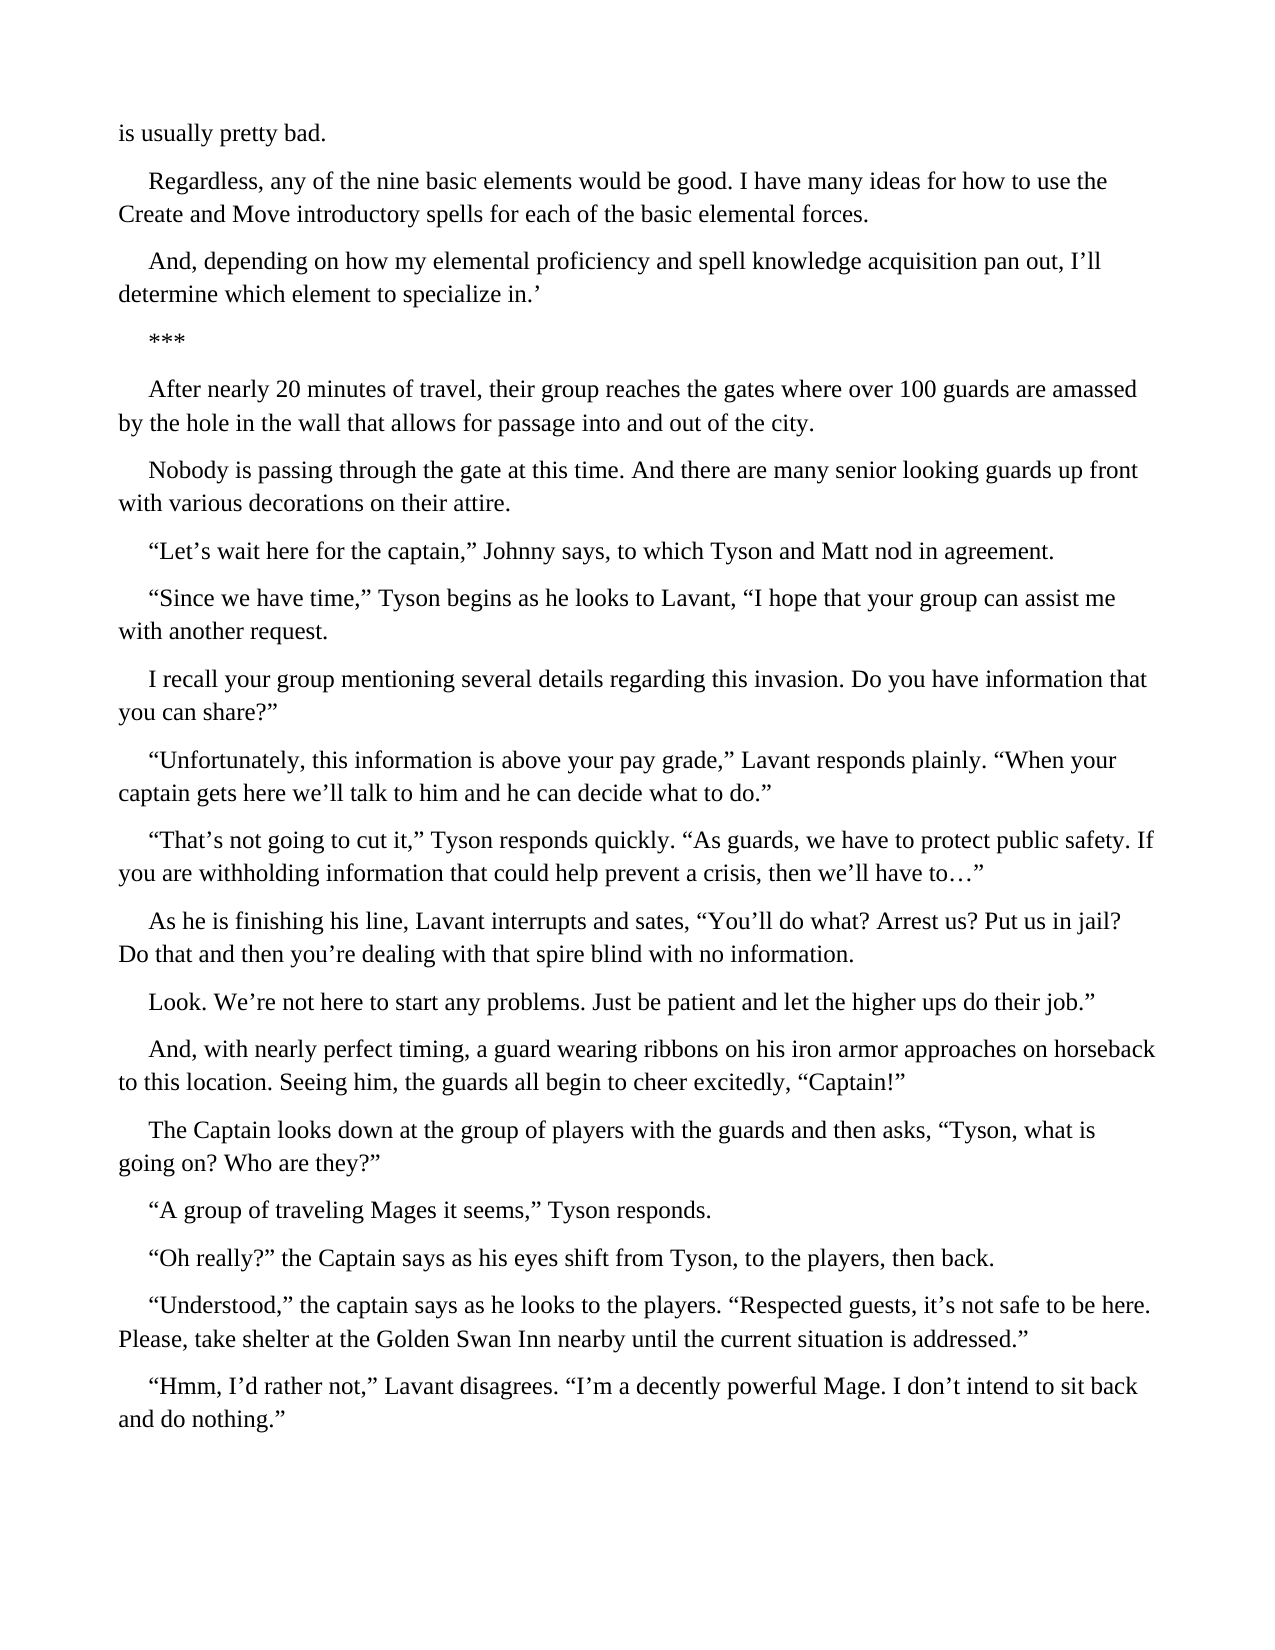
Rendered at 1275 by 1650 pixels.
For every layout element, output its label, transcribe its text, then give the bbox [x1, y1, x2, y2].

text After nearly 20 minutes of travel, their group reaches the gates where over 100 guards are amassed by the hole in the wall that allows for passage into and out of the city. [118, 374, 1157, 436]
text Regardless, any of the nine basic elements would be good. I have many ideas for how to use the Create and Move introductory spells for each of the basic elemental forces. [118, 166, 1157, 227]
text “Since we have time,” Tyson begins as he looks to Lavant, “I hope that your group can assist me with another request. [118, 583, 1157, 645]
text “Oh really?” the Captain says as his eyes shift from Tyson, to the players, then back. [118, 1243, 1157, 1272]
text Look. We’re not here to start any problems. Just be patient and let the higher ups do their job.” [118, 987, 1157, 1015]
text “Let’s wait here for the captain,” Johnny says, to which Tyson and Matt nod in agreement. [118, 536, 1157, 564]
text “A group of traveling Mages it seems,” Tyson responds. [118, 1195, 1157, 1224]
text “Unfortunately, this information is above your pay grade,” Lavant responds plainly. “When your captain gets here we’ll talk to him and he can decide what to do.” [118, 745, 1157, 806]
text As he is finishing his line, Lavant interrupts and sates, “You’ll do what? Arrest us? Put us in jail? Do that and then you’re dealing with that spire blind with no information. [118, 906, 1157, 968]
text “That’s not going to cut it,” Tyson responds quickly. “As guards, we have to protect public safety. If you are withholding information that could help prevent a crisis, then we’ll have to…” [118, 825, 1157, 887]
text is usually pretty bad. [118, 118, 1157, 147]
text And, depending on how my elemental proficiency and spell knowledge acquisition pan out, I’ll determine which element to specialize in.’ [118, 246, 1157, 308]
text Nobody is passing through the gate at this time. And there are many senior looking guards up front with various decorations on their attire. [118, 455, 1157, 517]
text *** [118, 327, 1157, 356]
text “Hmm, I’d rather not,” Lavant disagrees. “I’m a decently powerful Mage. I don’t intend to sit back and do nothing.” [118, 1371, 1157, 1433]
text I recall your group mentioning several details regarding this invasion. Do you have information that you can share?” [118, 664, 1157, 726]
text The Captain looks down at the group of players with the guards and then asks, “Tyson, what is going on? Who are they?” [118, 1115, 1157, 1177]
text And, with nearly perfect timing, a guard wearing ribbons on his iron armor approaches on horseback to this location. Seeing him, the guards all begin to cheer excitedly, “Captain!” [118, 1034, 1157, 1096]
text “Understood,” the captain says as he looks to the players. “Respected guests, it’s not safe to be here. Please, take shelter at the Golden Swan Inn nearby until the current situation is addressed.” [118, 1291, 1157, 1352]
